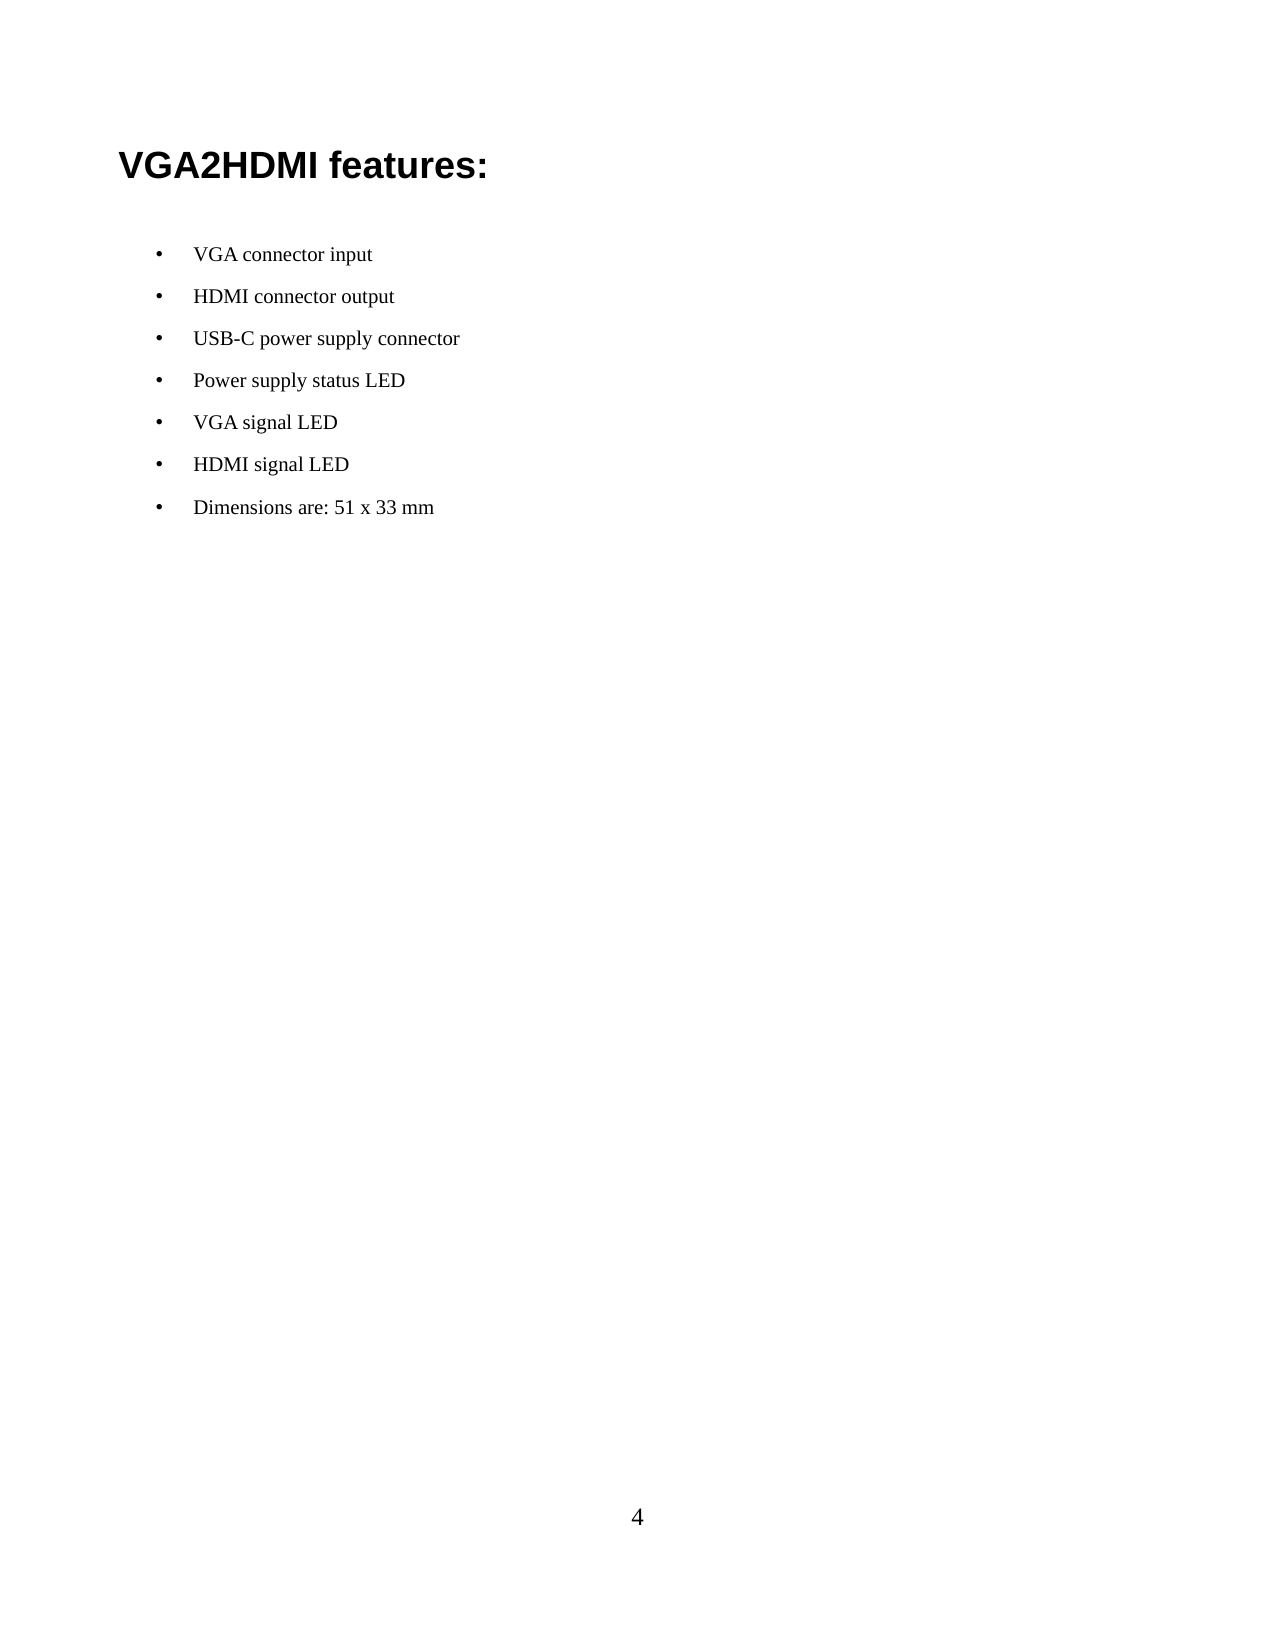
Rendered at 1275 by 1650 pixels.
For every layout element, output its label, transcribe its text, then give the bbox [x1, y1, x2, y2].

list VGA signal LED [156, 410, 1157, 434]
list HDMI connector output [156, 284, 1157, 308]
list Power supply status LED [156, 368, 1157, 392]
list Dimensions are: 51 x 33 mm [156, 494, 1157, 519]
list USB-C power supply connector [156, 326, 1157, 350]
list VGA connector input [156, 241, 1157, 266]
list HDMI signal LED [156, 452, 1157, 476]
subtitle VGA2HDMI features: [118, 143, 1157, 187]
